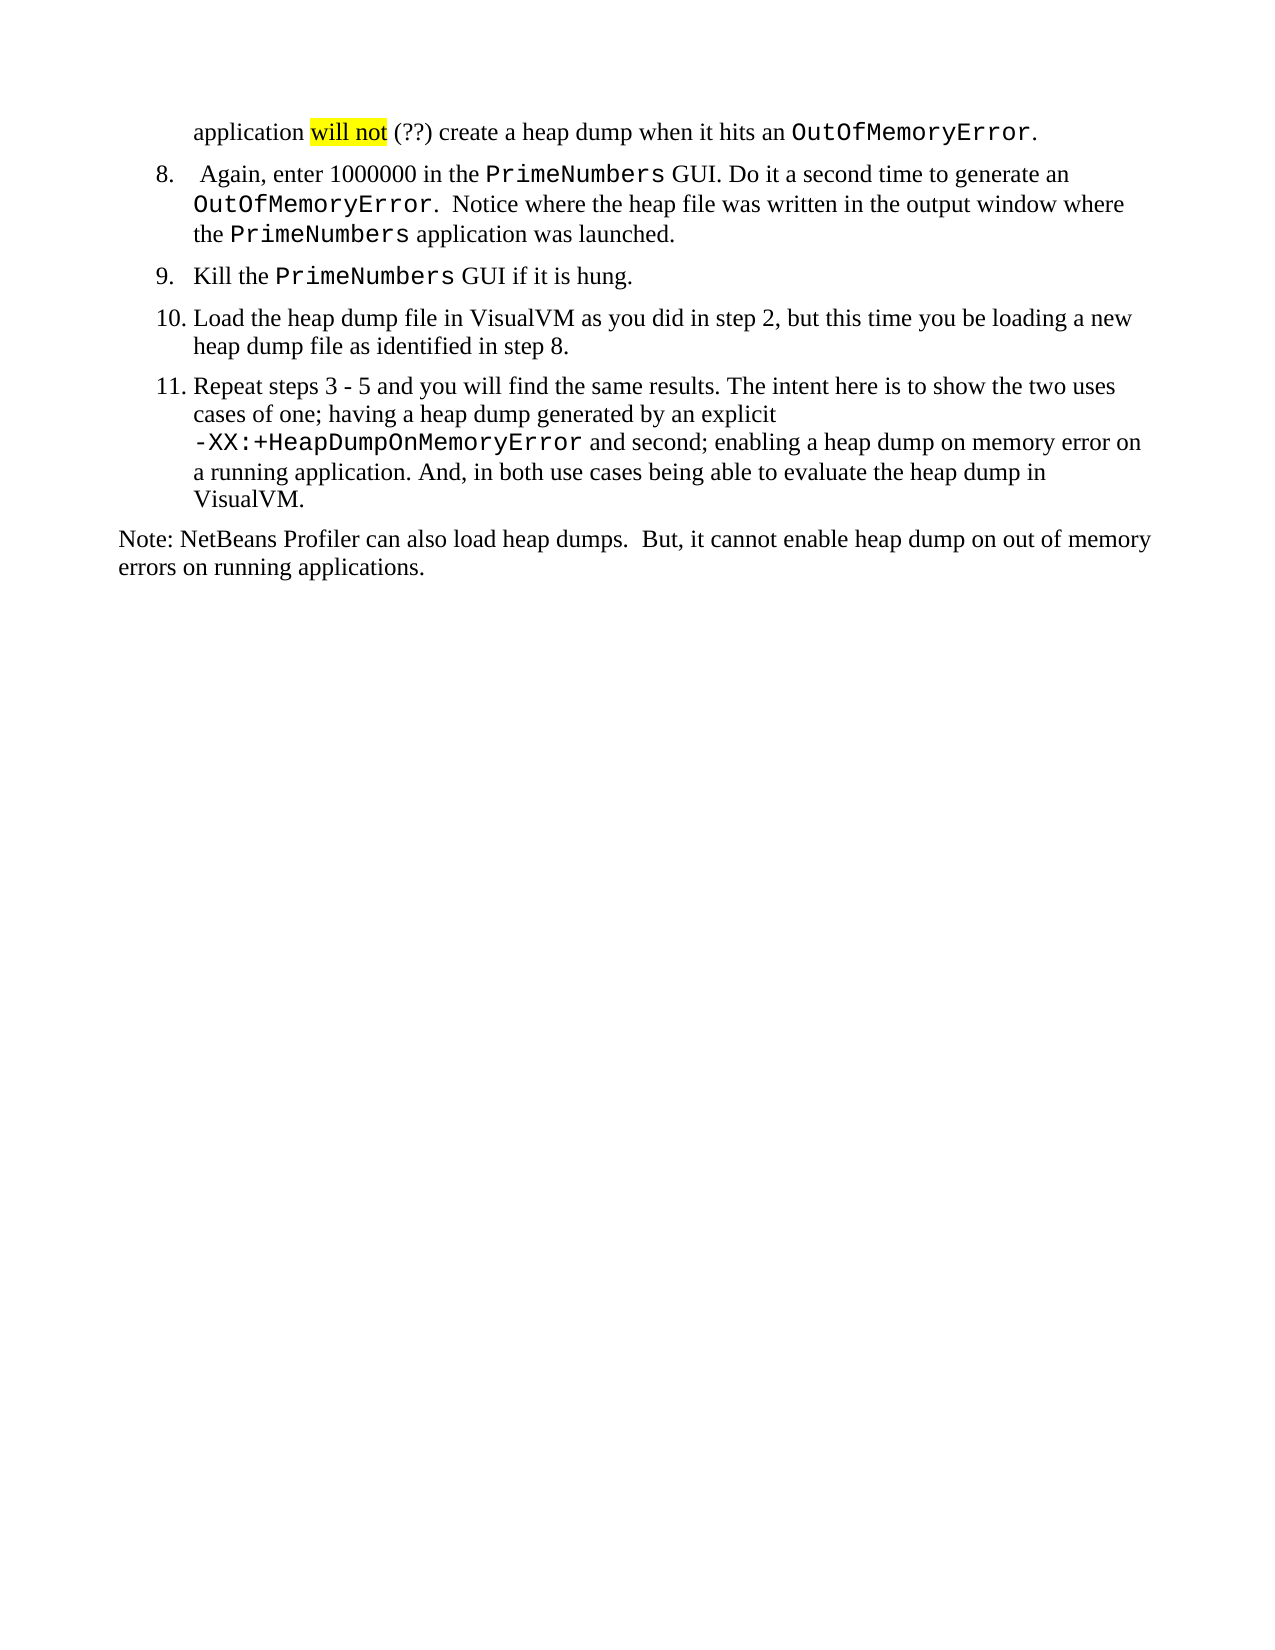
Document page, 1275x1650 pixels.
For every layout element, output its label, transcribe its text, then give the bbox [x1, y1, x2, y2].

list Kill the PrimeNumbers GUI if it is hung. [156, 262, 1157, 292]
list Repeat steps 3 - 5 and you will find the same results. The intent here is to show the two uses cases of one; having a heap dump generated by an explicit -XX:+HeapDumpOnMemoryError and second; enabling a heap dump on memory error on a running application. And, in both use cases being able to evaluate the heap dump in VisualVM. [156, 372, 1157, 513]
list application will not (??) create a heap dump when it hits an OutOfMemoryError. [156, 118, 1157, 148]
list Load the heap dump file in VisualVM as you did in step 2, but this time you be loading a new heap dump file as identified in step 8. [156, 304, 1157, 360]
list Again, enter 1000000 in the PrimeNumbers GUI. Do it a second time to generate an OutOfMemoryError. Notice where the heap file was written in the output window where the PrimeNumbers application was launched. [156, 160, 1157, 250]
text Note: NetBeans Profiler can also load heap dumps. But, it cannot enable heap dump on out of memory errors on running applications. [118, 526, 1157, 581]
